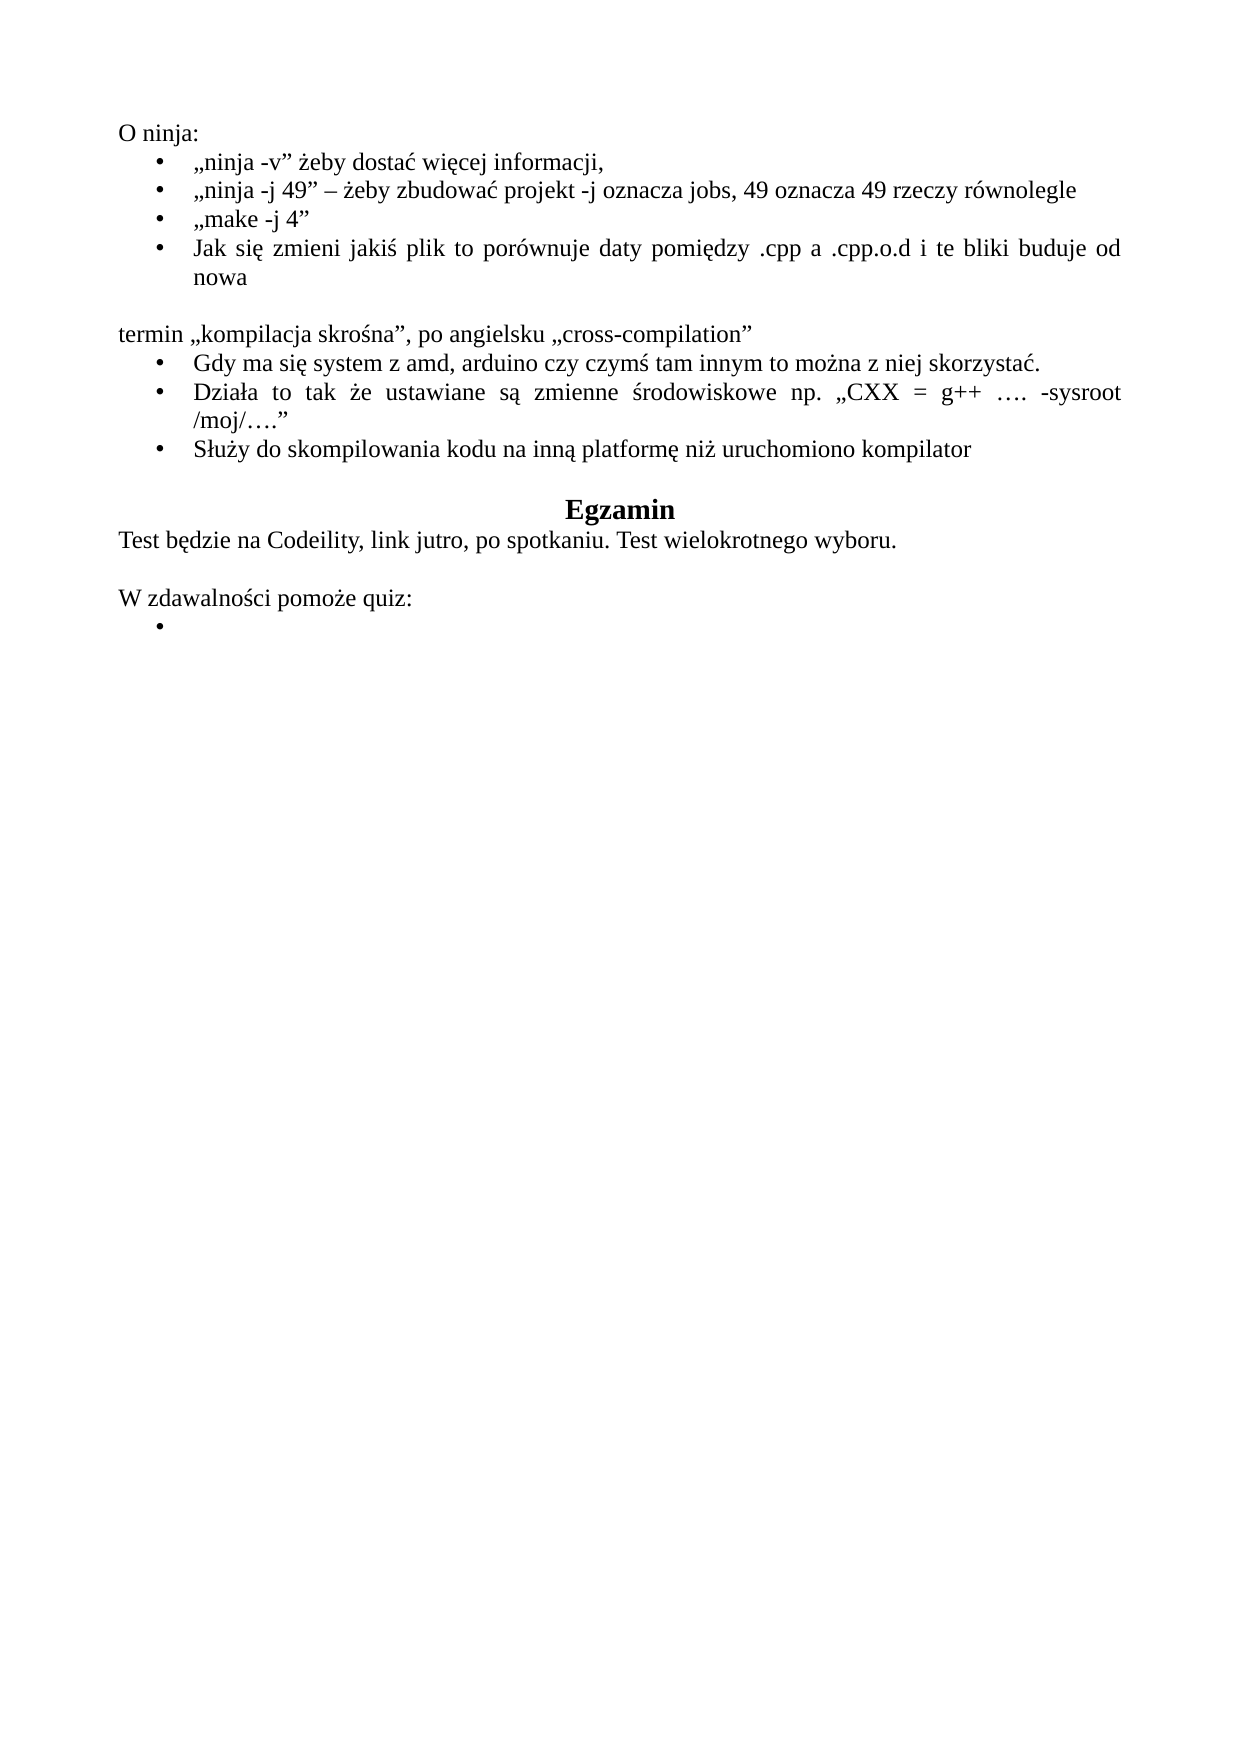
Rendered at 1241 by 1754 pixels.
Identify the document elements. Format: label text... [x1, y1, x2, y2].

list Służy do skompilowania kodu na inną platformę niż uruchomiono kompilator [156, 434, 1122, 463]
text Test będzie na Codeility, link jutro, po spotkaniu. Test wielokrotnego wyboru. [118, 525, 1122, 554]
list Gdy ma się system z amd, arduino czy czymś tam innym to można z niej skorzystać. [156, 348, 1122, 377]
list Działa to tak że ustawiane są zmienne środowiskowe np. „CXX = g++ …. -sysroot /moj/….” [156, 377, 1122, 434]
text termin „kompilacja skrośna”, po angielsku „cross-compilation” [118, 319, 1122, 348]
text W zdawalności pomoże quiz: [118, 583, 1122, 612]
list Jak się zmieni jakiś plik to porównuje daty pomiędzy .cpp a .cpp.o.d i te bliki buduje od nowa [156, 233, 1122, 291]
text Egzamin [118, 492, 1122, 525]
list „ninja -v” żeby dostać więcej informacji, [156, 147, 1122, 176]
list „ninja -j 49” – żeby zbudować projekt -j oznacza jobs, 49 oznacza 49 rzeczy równolegle [156, 176, 1122, 204]
text O ninja: [118, 118, 1122, 147]
list „make -j 4” [156, 204, 1122, 233]
